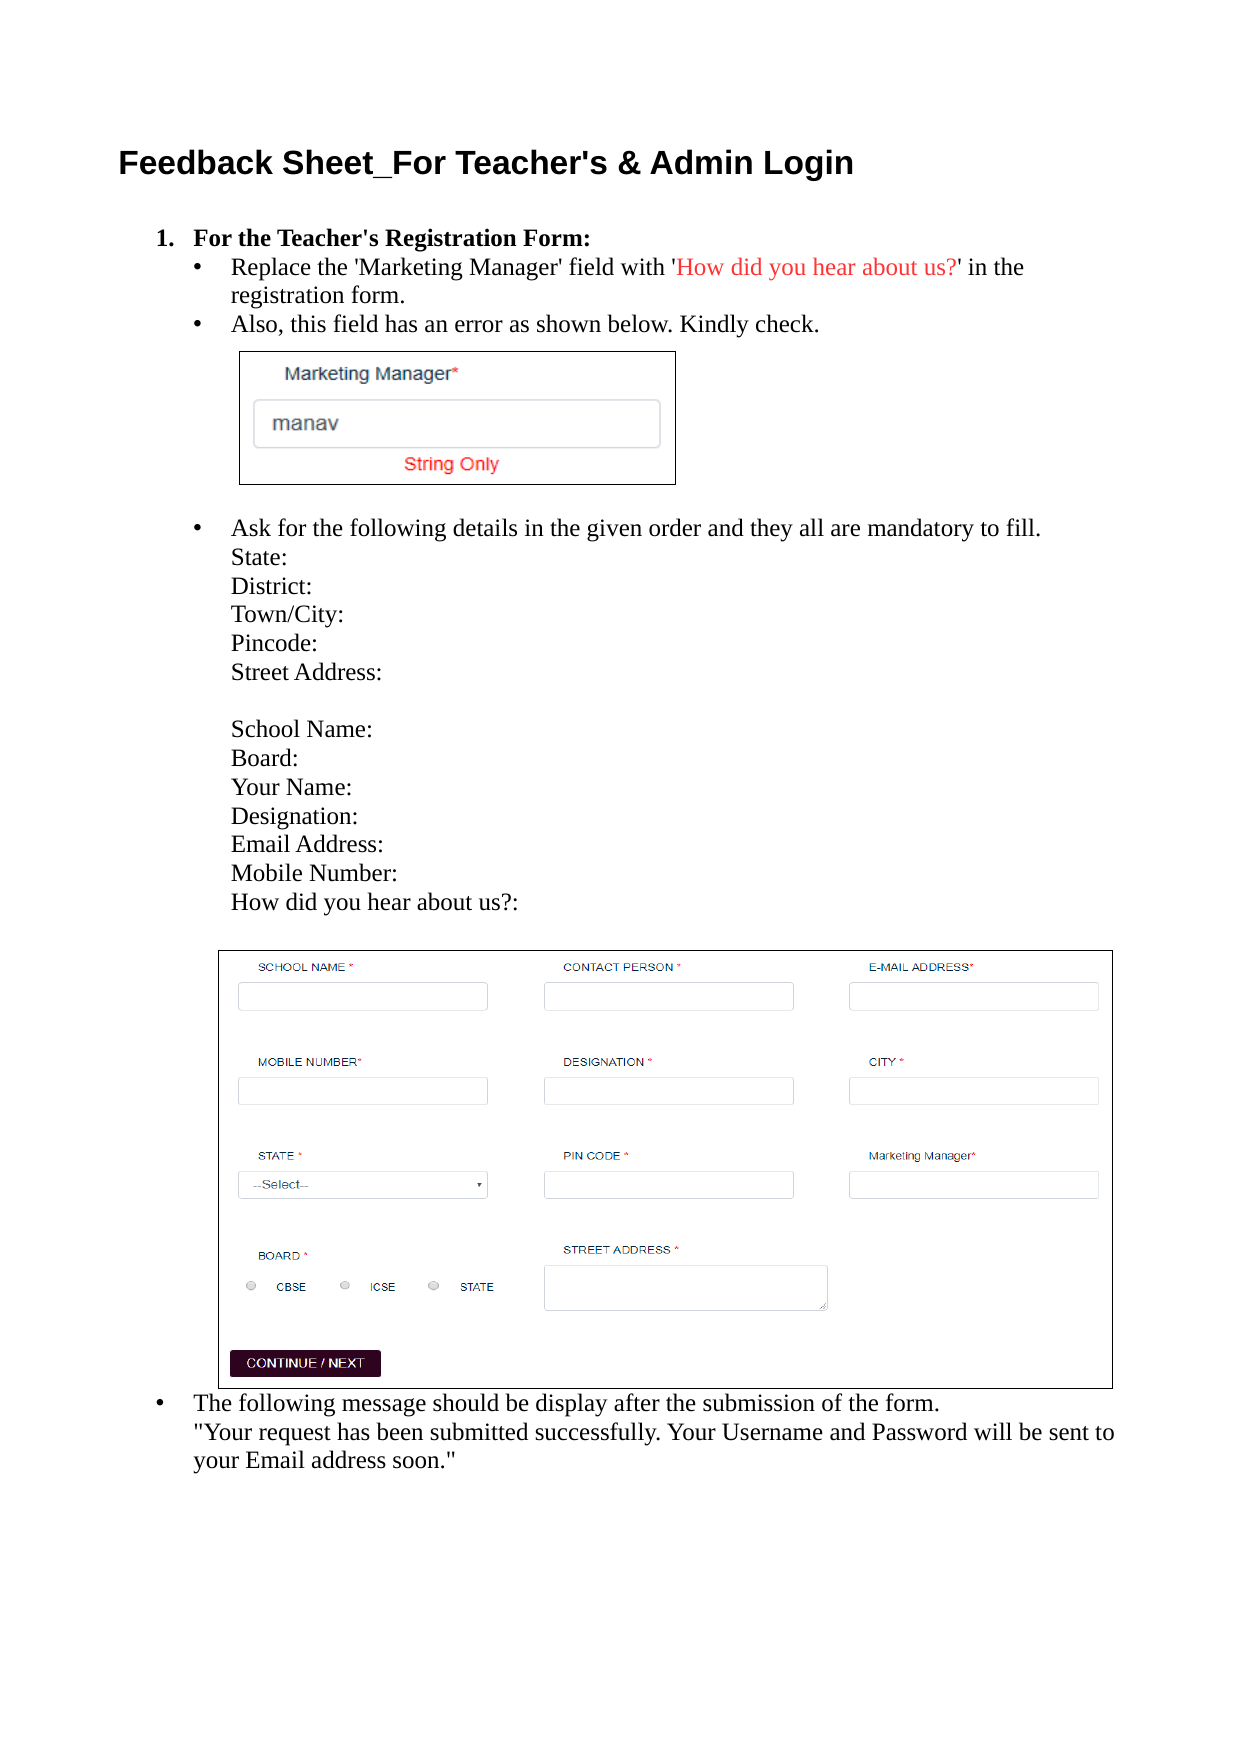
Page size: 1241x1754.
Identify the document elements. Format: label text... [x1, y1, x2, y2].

list For the Teacher's Registration Form: [156, 223, 1122, 252]
list How did you hear about us?: [193, 887, 1122, 916]
list Town/City: [193, 599, 1122, 628]
list "Your request has been submitted successfully. Your Username and Password will be sent to your Email address soon." [156, 1417, 1122, 1474]
list State: [193, 542, 1122, 571]
list Street Address: [193, 657, 1122, 686]
list Mobile Number: [193, 858, 1122, 887]
list Also, this field has an error as shown below. Kindly check. [193, 309, 1122, 338]
list The following message should be display after the submission of the form. [156, 1349, 1122, 1417]
list Designation: [193, 801, 1122, 829]
subtitle Feedback Sheet_For Teacher's & Admin Login [118, 143, 1122, 182]
list Ask for the following details in the given order and they all are mandatory to fill. [193, 513, 1122, 542]
list Replace the 'Marketing Manager' field with 'How did you hear about us?' in the registration form. [193, 252, 1122, 309]
list School Name: [193, 714, 1122, 743]
list District: [193, 571, 1122, 599]
picture [241, 353, 672, 482]
list Board: [193, 743, 1122, 772]
picture [221, 952, 1110, 1385]
list Your Name: [193, 772, 1122, 801]
list Pincode: [193, 628, 1122, 657]
list Email Address: [193, 829, 1122, 858]
